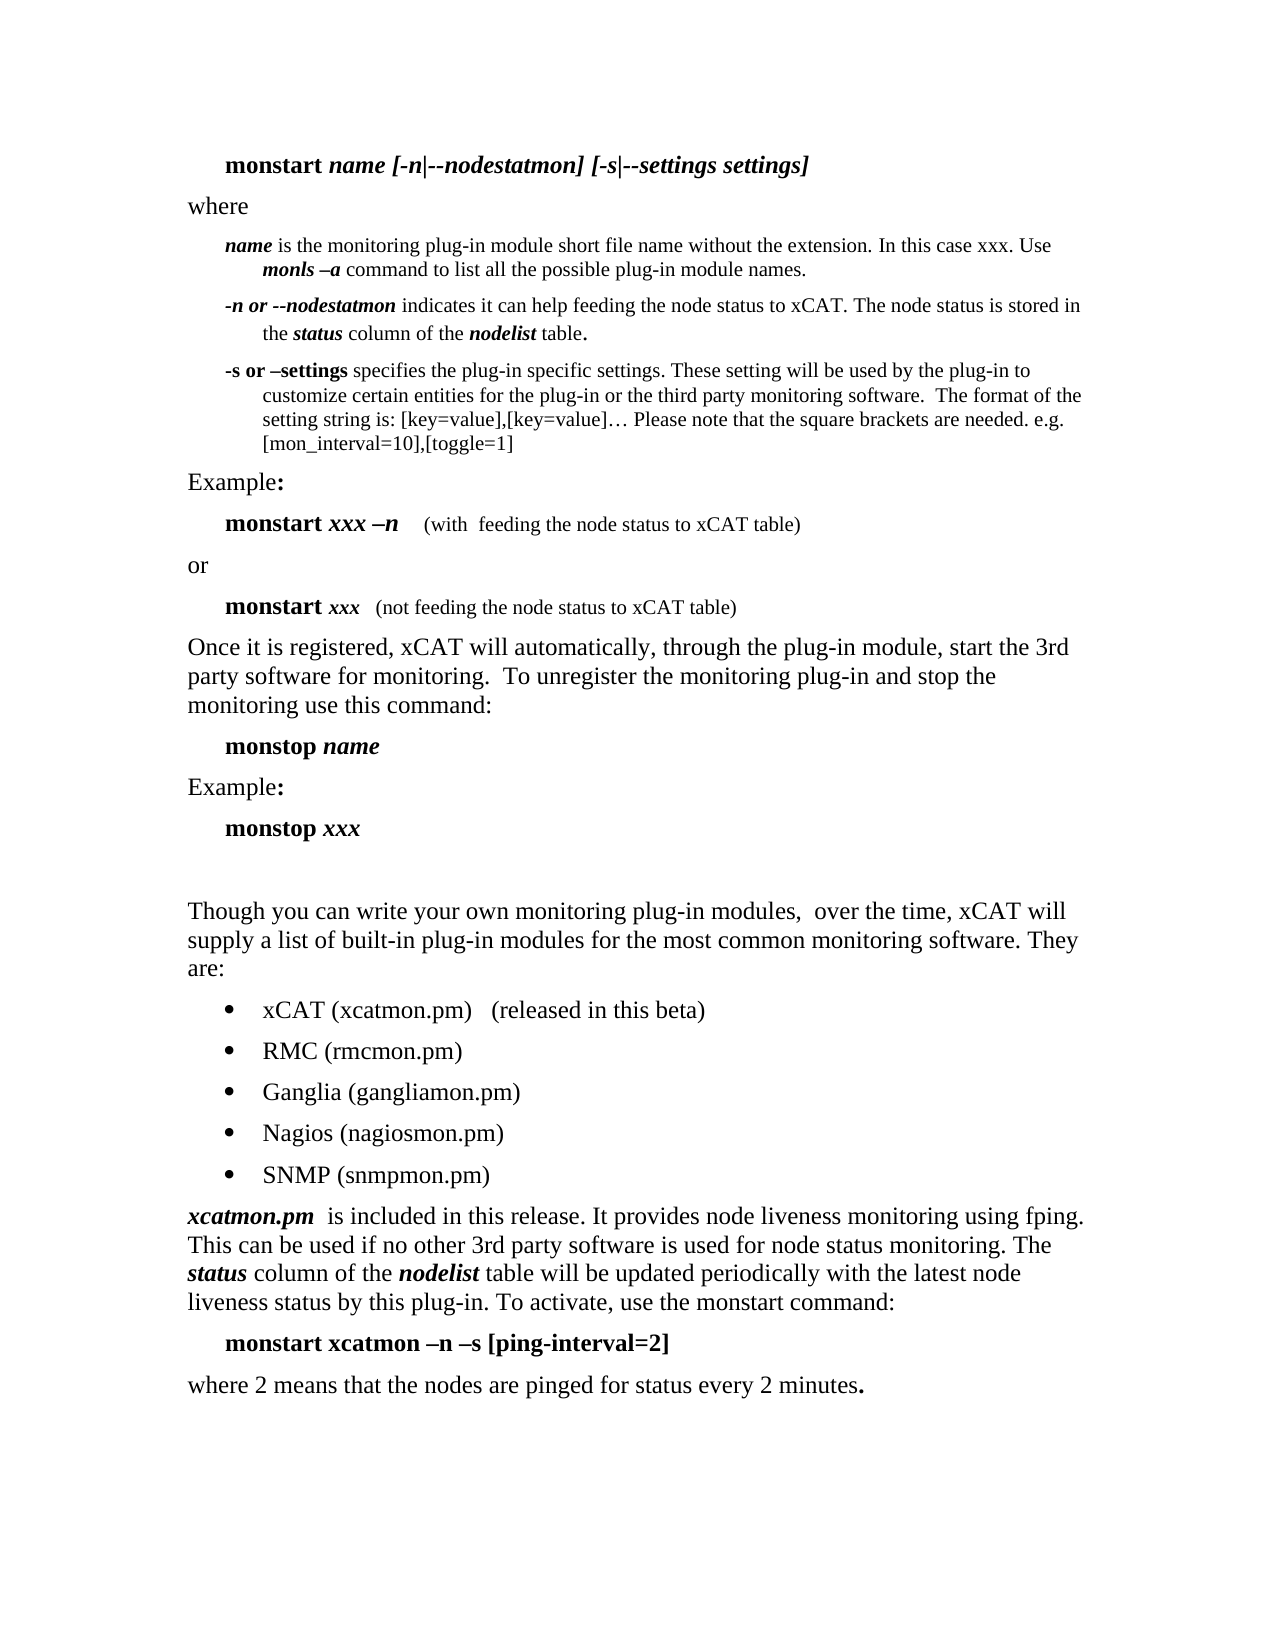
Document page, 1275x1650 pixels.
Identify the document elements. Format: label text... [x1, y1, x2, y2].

list SNMP (snmpmon.pm) [225, 1160, 1087, 1188]
text -n or --nodestatmon indicates it can help feeding the node status to xCAT. The node status is stored in the status column of the nodelist table. [225, 293, 1087, 346]
list Ganglia (gangliamon.pm) [225, 1077, 1087, 1106]
text Example: [187, 467, 1087, 496]
text name is the monitoring plug-in module short file name without the extension. In this case xxx. Use monls –a command to list all the possible plug-in module names. [225, 232, 1087, 281]
list Nagios (nagiosmon.pm) [225, 1118, 1087, 1147]
text monstop name [225, 731, 1087, 760]
text monstop xxx [225, 813, 1087, 842]
text monstart name [-n|--nodestatmon] [-s|--settings settings] [206, 150, 1087, 179]
text where 2 means that the nodes are pinged for status every 2 minutes. [187, 1370, 1087, 1398]
text Once it is registered, xCAT will automatically, through the plug-in module, start the 3rd party software for monitoring. To unregister the monitoring plug-in and stop the monitoring use this command: [187, 632, 1087, 718]
text -s or –settings specifies the plug-in specific settings. These setting will be used by the plug-in to customize certain entities for the plug-in or the third party monitoring software. The format of the setting string is: [key=value],[key=value]… Please note that the square brackets are needed. e.g. [mon_interval=10],[toggle=1] [225, 358, 1087, 455]
text monstart xxx –n (with feeding the node status to xCAT table) [225, 508, 1087, 537]
text Example: [187, 772, 1087, 801]
list xCAT (xcatmon.pm) (released in this beta) [225, 995, 1087, 1023]
text monstart xxx (not feeding the node status to xCAT table) [225, 591, 1087, 620]
text Though you can write your own monitoring plug-in modules, over the time, xCAT will supply a list of built-in plug-in modules for the most common monitoring software. They are: [187, 896, 1087, 982]
text where [187, 191, 1087, 220]
text xcatmon.pm is included in this release. It provides node liveness monitoring using fping. This can be used if no other 3rd party software is used for node status monitoring. The status column of the nodelist table will be updated periodically with the latest node liveness status by this plug-in. To activate, use the monstart command: [187, 1201, 1087, 1316]
text or [187, 550, 1087, 578]
list RMC (rmcmon.pm) [225, 1036, 1087, 1065]
text monstart xcatmon –n –s [ping-interval=2] [225, 1328, 1087, 1357]
